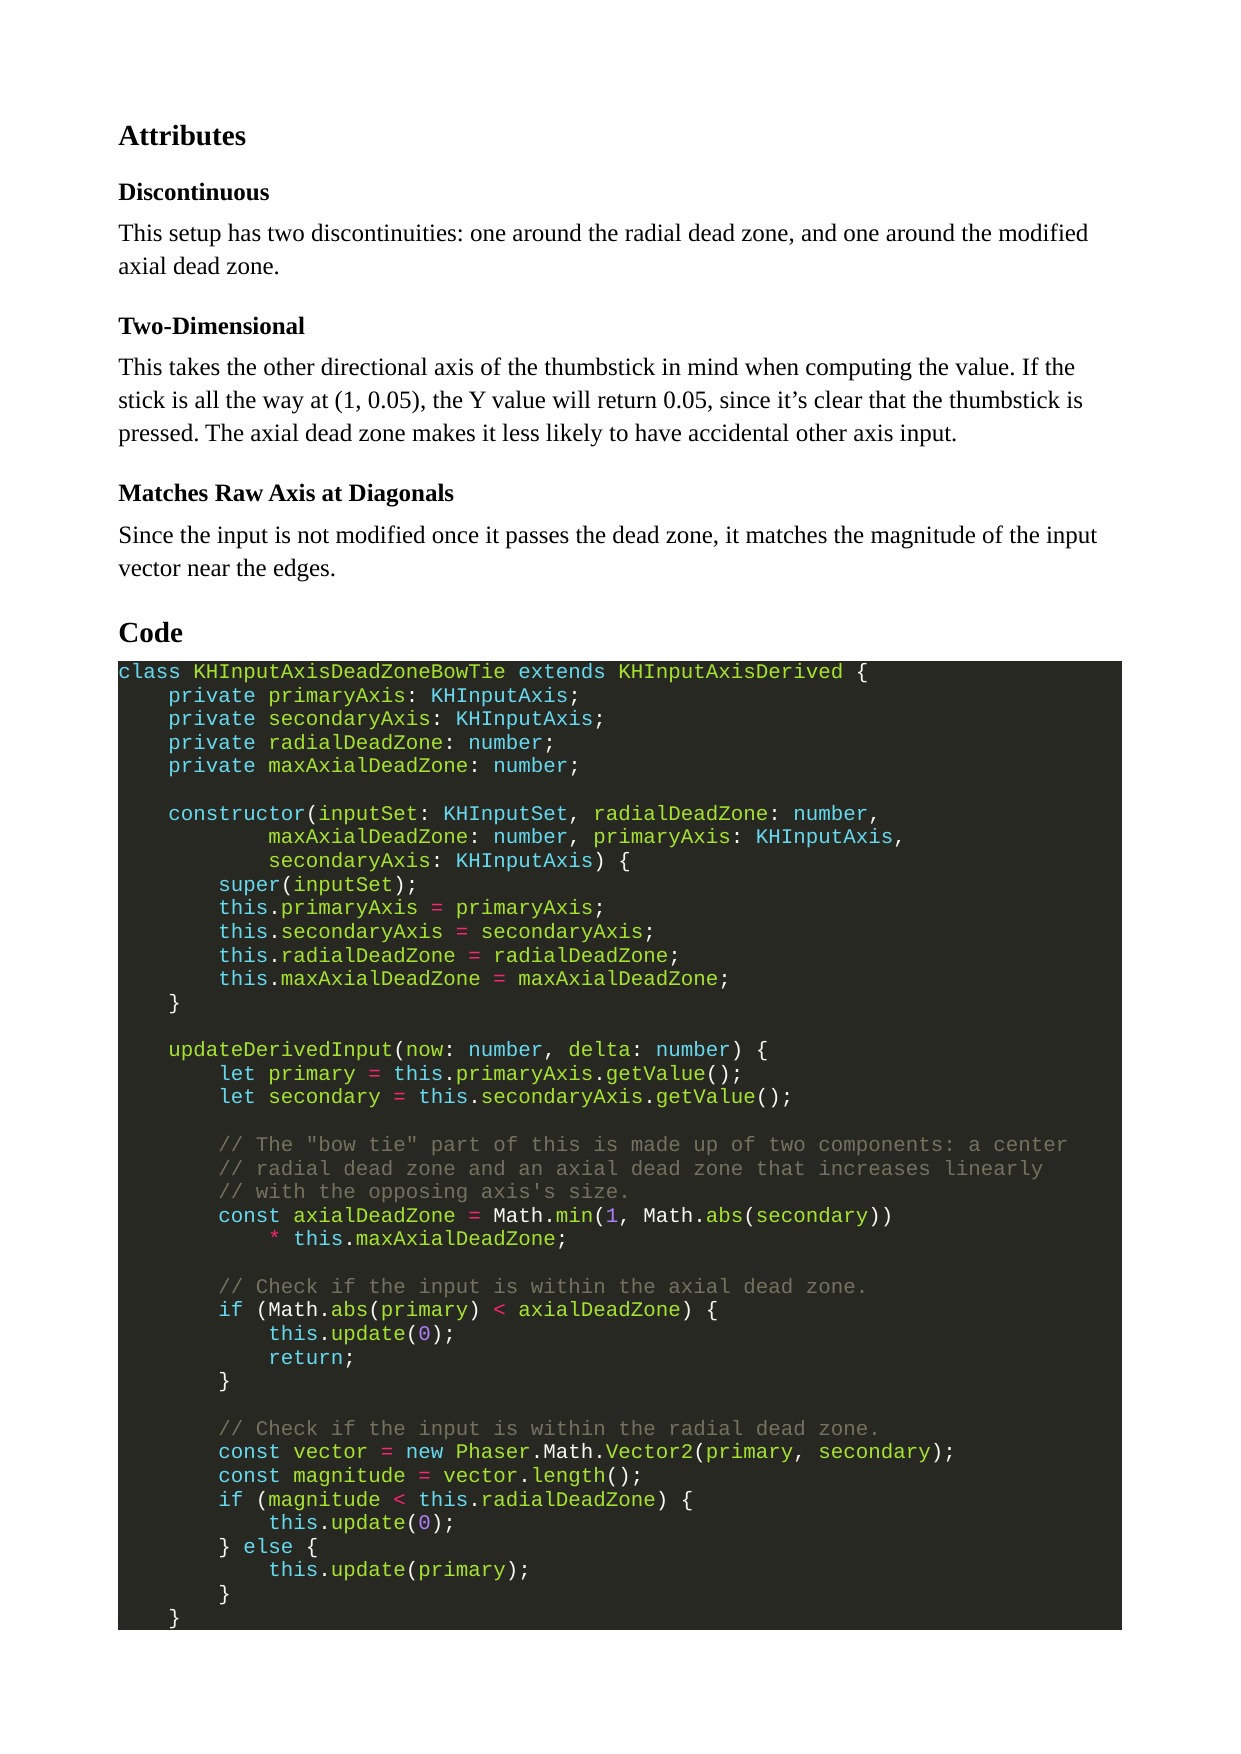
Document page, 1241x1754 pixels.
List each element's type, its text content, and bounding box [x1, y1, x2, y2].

text secondaryAxis: KHInputAxis) { [118, 850, 1122, 874]
text This setup has two discontinuities: one around the radial dead zone, and one around the modified axial dead zone. [118, 218, 1122, 280]
text const vector = new Phaser.Math.Vector2(primary, secondary); [118, 1441, 1122, 1465]
text this.update(0); [118, 1512, 1122, 1536]
text super(inputSet); [118, 874, 1122, 897]
text private secondaryAxis: KHInputAxis; [118, 708, 1122, 732]
text if (magnitude < this.radialDeadZone) { [118, 1488, 1122, 1512]
text private radialDeadZone: number; [118, 732, 1122, 756]
text // with the opposing axis's size. [118, 1181, 1122, 1205]
text this.update(primary); [118, 1559, 1122, 1583]
text private primaryAxis: KHInputAxis; [118, 684, 1122, 708]
subtitle Attributes [118, 118, 1122, 152]
text // radial dead zone and an axial dead zone that increases linearly [118, 1157, 1122, 1181]
text const axialDeadZone = Math.min(1, Math.abs(secondary)) [118, 1205, 1122, 1228]
text maxAxialDeadZone: number, primaryAxis: KHInputAxis, [118, 826, 1122, 850]
text const magnitude = vector.length(); [118, 1465, 1122, 1488]
subtitle Matches Raw Axis at Diagonals [118, 478, 1122, 507]
text private maxAxialDeadZone: number; [118, 756, 1122, 779]
text let secondary = this.secondaryAxis.getValue(); [118, 1087, 1122, 1110]
text Since the input is not modified once it passes the dead zone, it matches the magnitude of the input vector near the edges. [118, 520, 1122, 581]
text class KHInputAxisDeadZoneBowTie extends KHInputAxisDerived { [118, 661, 1122, 684]
text * this.maxAxialDeadZone; [118, 1228, 1122, 1252]
text this.maxAxialDeadZone = maxAxialDeadZone; [118, 968, 1122, 992]
text if (Math.abs(primary) < axialDeadZone) { [118, 1299, 1122, 1323]
text this.radialDeadZone = radialDeadZone; [118, 945, 1122, 968]
text constructor(inputSet: KHInputSet, radialDeadZone: number, [118, 803, 1122, 826]
text } else { [118, 1536, 1122, 1559]
text this.primaryAxis = primaryAxis; [118, 897, 1122, 921]
text // The "bow tie" part of this is made up of two components: a center [118, 1134, 1122, 1157]
text // Check if the input is within the radial dead zone. [118, 1418, 1122, 1441]
text } [118, 992, 1122, 1016]
text } [118, 1370, 1122, 1394]
text return; [118, 1347, 1122, 1370]
text // Check if the input is within the axial dead zone. [118, 1276, 1122, 1299]
text updateDerivedInput(now: number, delta: number) { [118, 1039, 1122, 1063]
text this.secondaryAxis = secondaryAxis; [118, 921, 1122, 945]
text this.update(0); [118, 1323, 1122, 1347]
text } [118, 1607, 1122, 1630]
text let primary = this.primaryAxis.getValue(); [118, 1063, 1122, 1087]
subtitle Code [118, 615, 1122, 648]
text } [118, 1583, 1122, 1607]
subtitle Discontinuous [118, 177, 1122, 205]
text This takes the other directional axis of the thumbstick in mind when computing the value. If the stick is all the way at (1, 0.05), the Y value will return 0.05, since it’s clear that the thumbstick is pressed. The axial dead zone makes it less likely to have accidental other axis input. [118, 352, 1122, 447]
subtitle Two-Dimensional [118, 311, 1122, 340]
